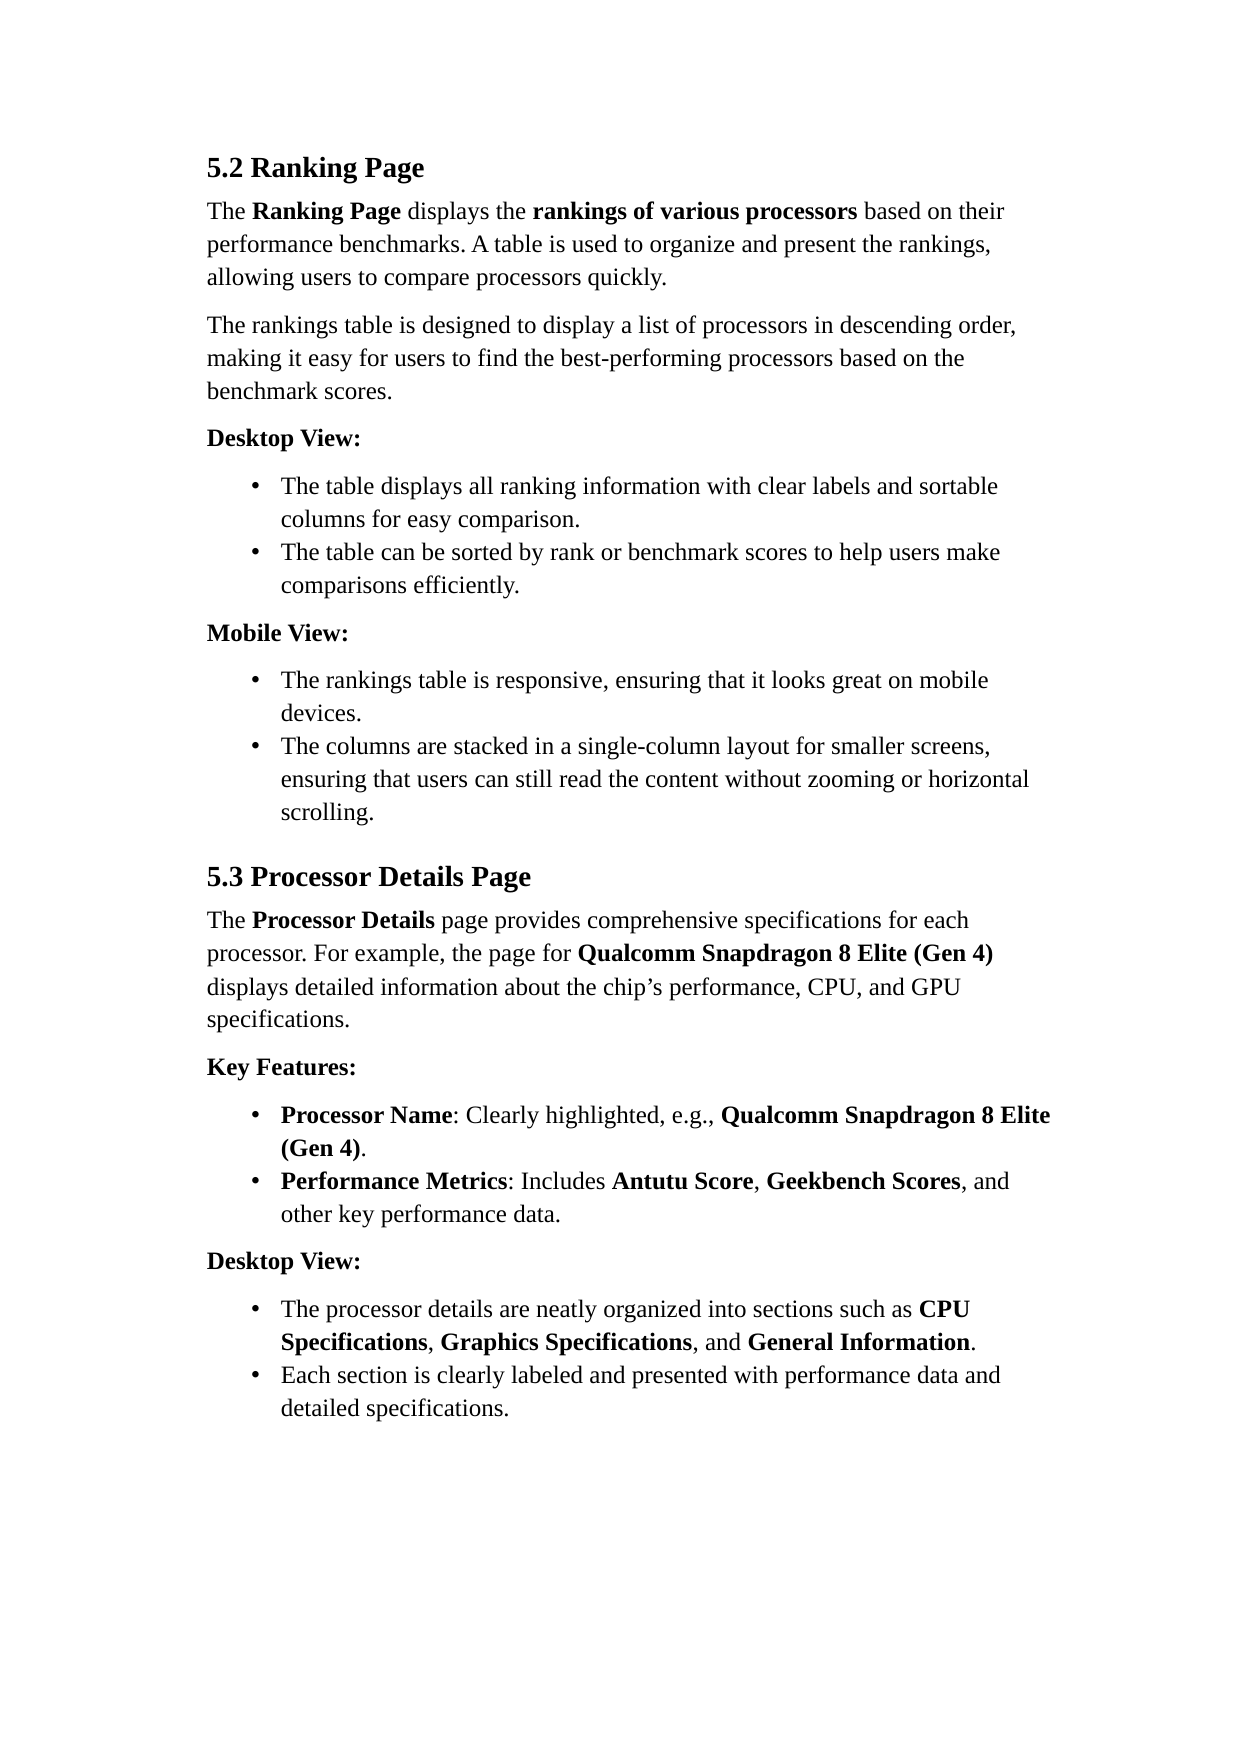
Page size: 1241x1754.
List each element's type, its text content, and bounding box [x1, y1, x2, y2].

list Processor Name: Clearly highlighted, e.g., Qualcomm Snapdragon 8 Elite (Gen 4). [251, 1100, 1063, 1162]
text Mobile View: [207, 618, 1063, 646]
list Each section is clearly labeled and presented with performance data and detailed specifications. [251, 1360, 1063, 1422]
text The rankings table is designed to display a list of processors in descending order, making it easy for users to find the best-performing processors based on the benchmark scores. [207, 310, 1063, 404]
text Key Features: [207, 1052, 1063, 1081]
text Desktop View: [207, 1246, 1063, 1275]
text The Processor Details page provides comprehensive specifications for each processor. For example, the page for Qualcomm Snapdragon 8 Elite (Gen 4) displays detailed information about the chip’s performance, CPU, and GPU specifications. [207, 906, 1063, 1033]
list The rankings table is responsive, ensuring that it looks great on mobile devices. [251, 665, 1063, 727]
text The Ranking Page displays the rankings of various processors based on their performance benchmarks. A table is used to organize and present the rankings, allowing users to compare processors quickly. [207, 196, 1063, 291]
list The table can be sorted by rank or benchmark scores to help users make comparisons efficiently. [251, 537, 1063, 599]
list The columns are stacked in a single-column layout for smaller screens, ensuring that users can still read the content without zooming or horizontal scrolling. [251, 731, 1063, 826]
list The processor details are neatly organized into sections such as CPU Specifications, Graphics Specifications, and General Information. [251, 1294, 1063, 1356]
list The table displays all ranking information with clear labels and sortable columns for easy comparison. [251, 471, 1063, 533]
subtitle 5.3 Processor Details Page [207, 859, 1063, 893]
subtitle 5.2 Ranking Page [207, 150, 1063, 183]
list Performance Metrics: Includes Antutu Score, Geekbench Scores, and other key performance data. [251, 1166, 1063, 1228]
text Desktop View: [207, 423, 1063, 452]
